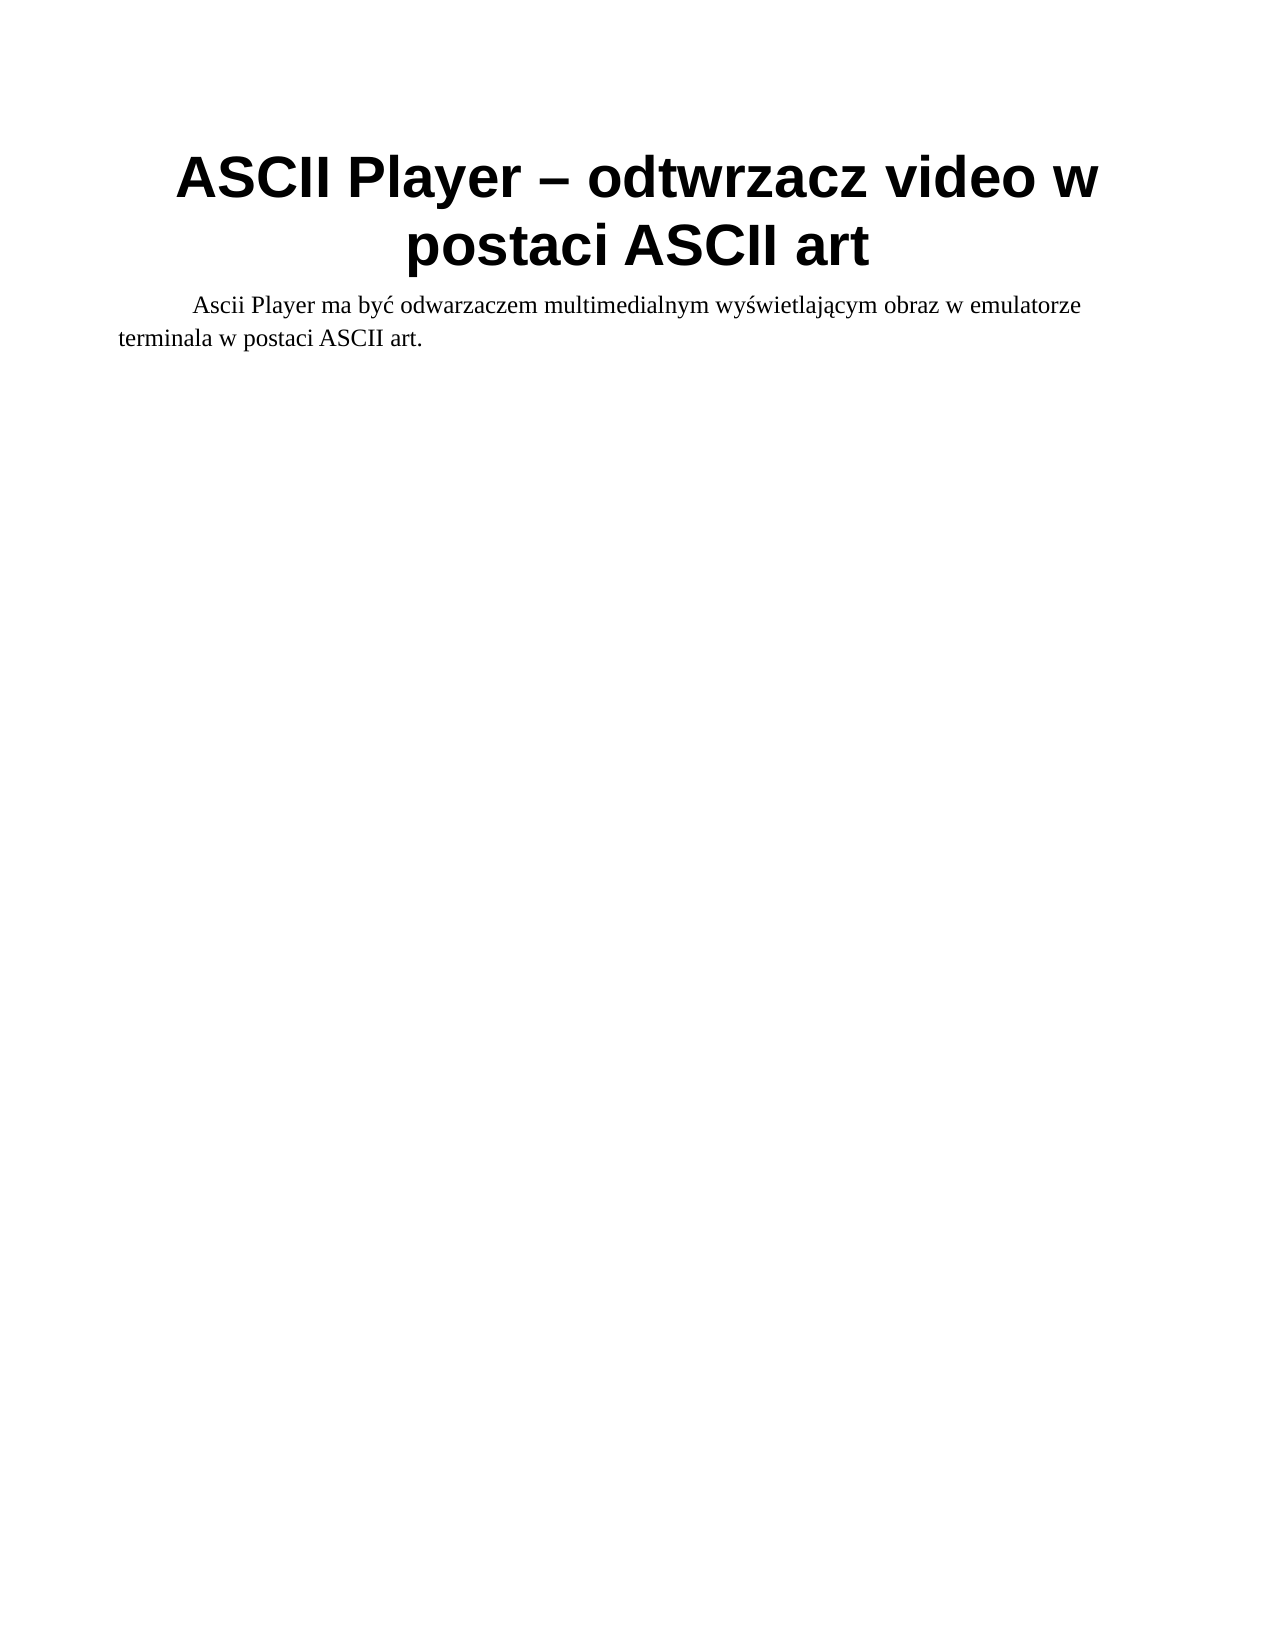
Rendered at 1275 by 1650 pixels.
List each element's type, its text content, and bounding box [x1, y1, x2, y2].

title ASCII Player – odtwrzacz video w postaci ASCII art [118, 143, 1157, 277]
text Ascii Player ma być odwarzaczem multimedialnym wyświetlającym obraz w emulatorze terminala w postaci ASCII art. [118, 290, 1157, 352]
